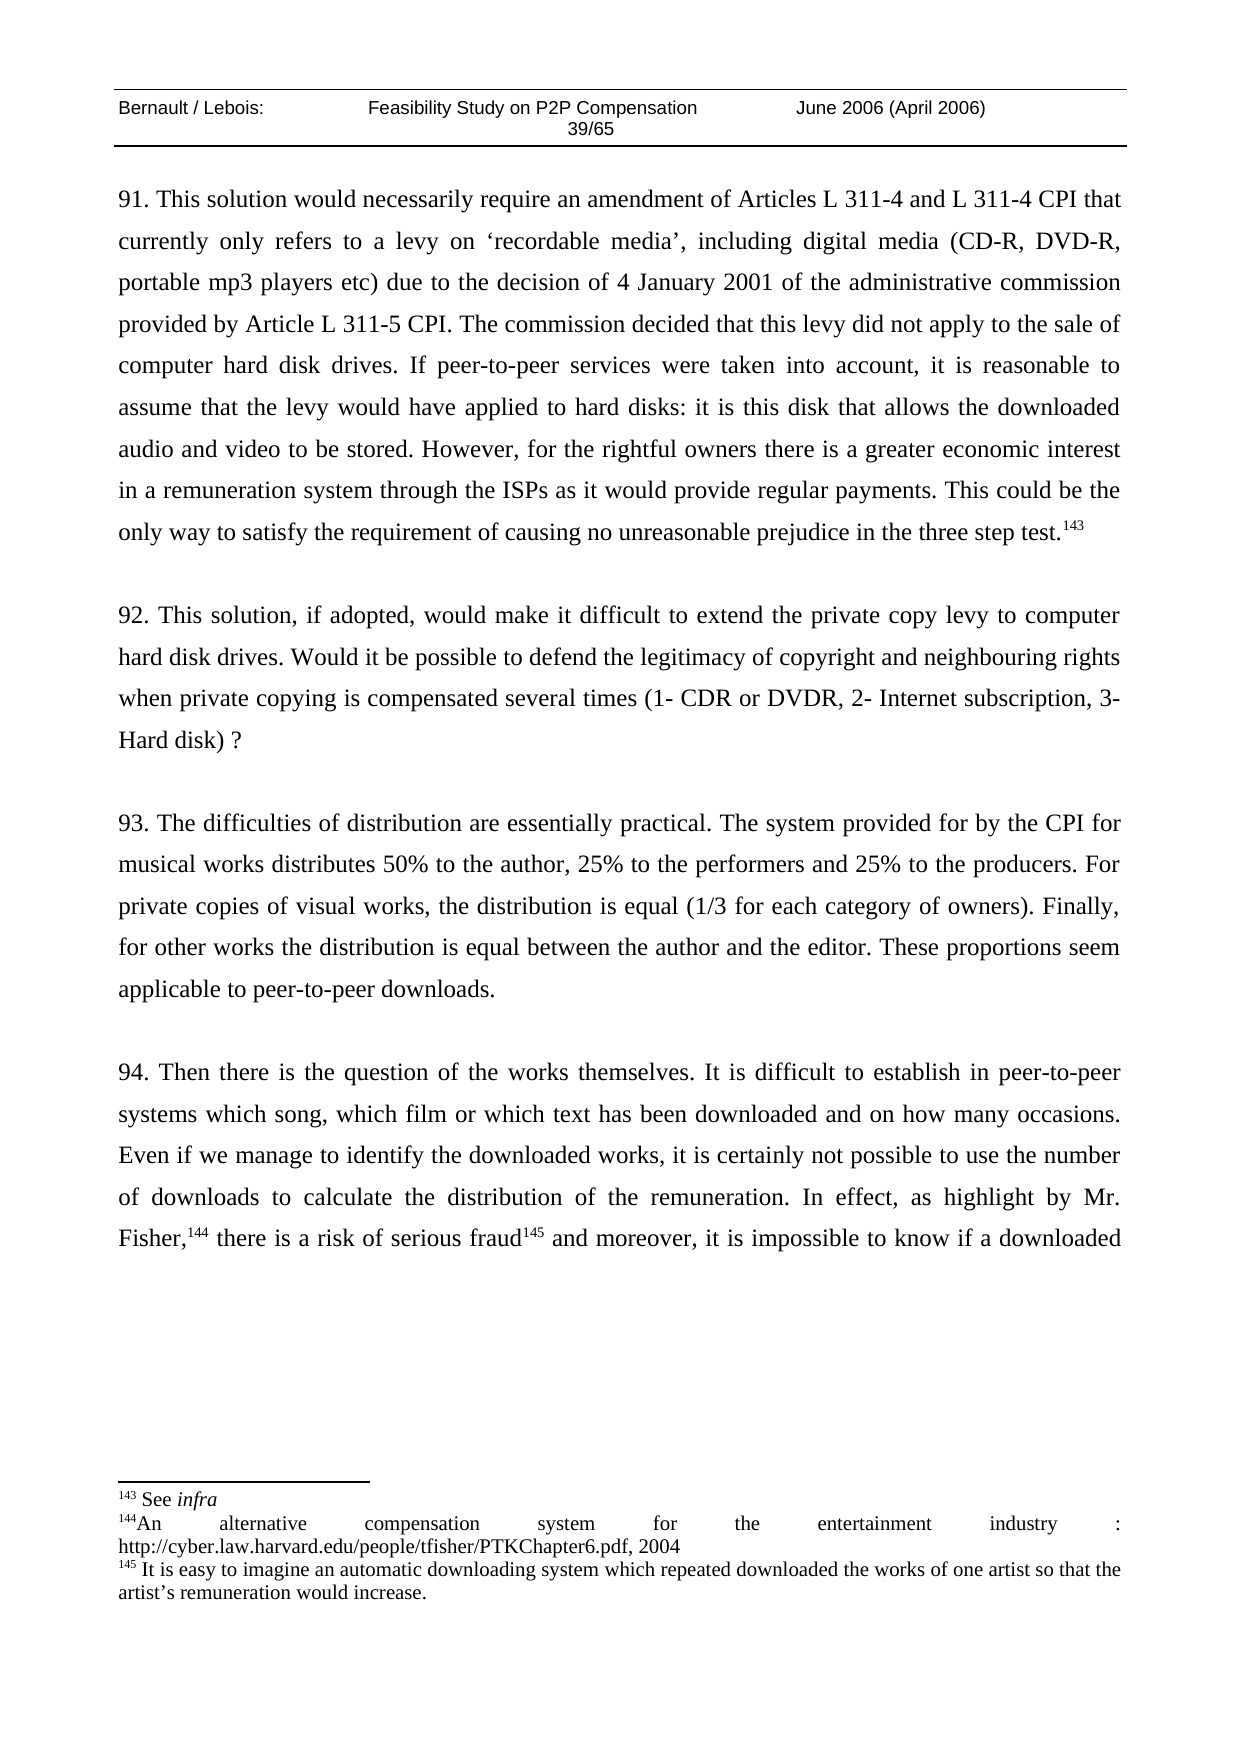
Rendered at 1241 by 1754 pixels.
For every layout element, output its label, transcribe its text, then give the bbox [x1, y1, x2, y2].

text See infra [118, 1488, 1122, 1511]
text An alternative compensation system for the entertainment industry : http://cyber.law.harvard.edu/people/tfisher/PTKChapter6.pdf, 2004 [118, 1511, 1122, 1558]
text 91. This solution would necessarily require an amendment of Articles L 311-4 and L 311-4 CPI that currently only refers to a levy on ‘recordable media’, including digital media (CD-R, DVD-R, portable mp3 players etc) due to the decision of 4 January 2001 of the administrative commission provided by Article L 311-5 CPI. The commission decided that this levy did not apply to the sale of computer hard disk drives. If peer-to-peer services were taken into account, it is reasonable to assume that the levy would have applied to hard disks: it is this disk that allows the downloaded audio and video to be stored. However, for the rightful owners there is a greater economic interest in a remuneration system through the ISPs as it would provide regular payments. This could be the only way to satisfy the requirement of causing no unreasonable prejudice in the three step test. [118, 185, 1122, 546]
text 93. The difficulties of distribution are essentially practical. The system provided for by the CPI for musical works distributes 50% to the author, 25% to the performers and 25% to the producers. For private copies of visual works, the distribution is equal (1/3 for each category of owners). Finally, for other works the distribution is equal between the author and the editor. These proportions seem applicable to peer-to-peer downloads. [118, 809, 1122, 1003]
text It is easy to imagine an automatic downloading system which repeated downloaded the works of one artist so that the artist’s remuneration would increase. [118, 1558, 1122, 1604]
text 92. This solution, if adopted, would make it difficult to extend the private copy levy to computer hard disk drives. Would it be possible to defend the legitimacy of copyright and neighbouring rights when private copying is compensated several times (1- CDR or DVDR, 2- Internet subscription, 3- Hard disk) ? [118, 601, 1122, 753]
text 94. Then there is the question of the works themselves. It is difficult to establish in peer-to-peer systems which song, which film or which text has been downloaded and on how many occasions. Even if we manage to identify the downloaded works, it is certainly not possible to use the number of downloads to calculate the distribution of the remuneration. In effect, as highlight by Mr. Fisher, there is a risk of serious fraud and moreover, it is impossible to know if a downloaded [118, 1058, 1122, 1294]
